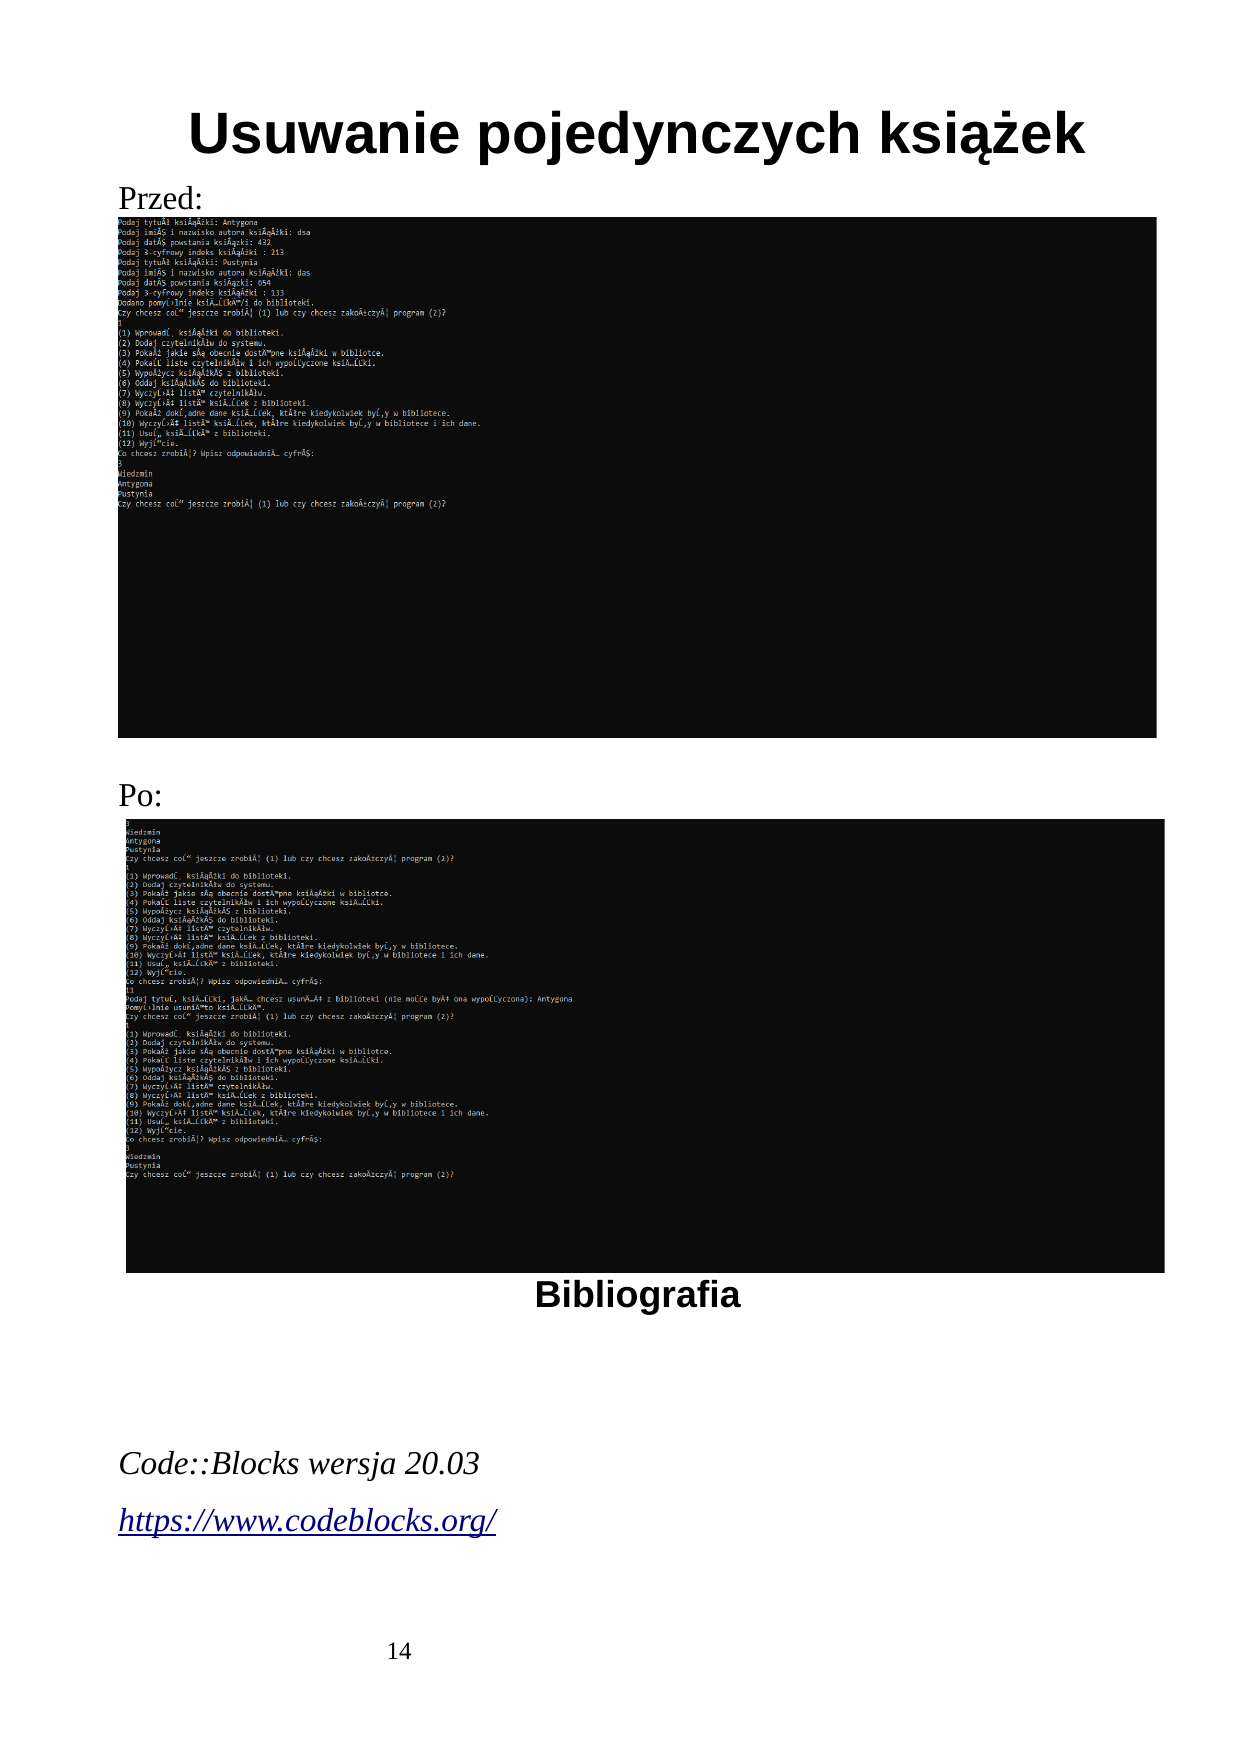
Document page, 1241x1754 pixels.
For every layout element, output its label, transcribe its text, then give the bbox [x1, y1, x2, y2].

text Code::Blocks wersja 20.03 [118, 1443, 1157, 1481]
picture [118, 216, 1157, 738]
picture [126, 819, 1165, 1273]
title Usuwanie pojedynczych książek [118, 99, 1157, 166]
text Po: [118, 738, 1157, 814]
text https://www.codeblocks.org/ [118, 1501, 1157, 1539]
subtitle Bibliografia [118, 1167, 1157, 1315]
text Przed: [118, 178, 1157, 216]
